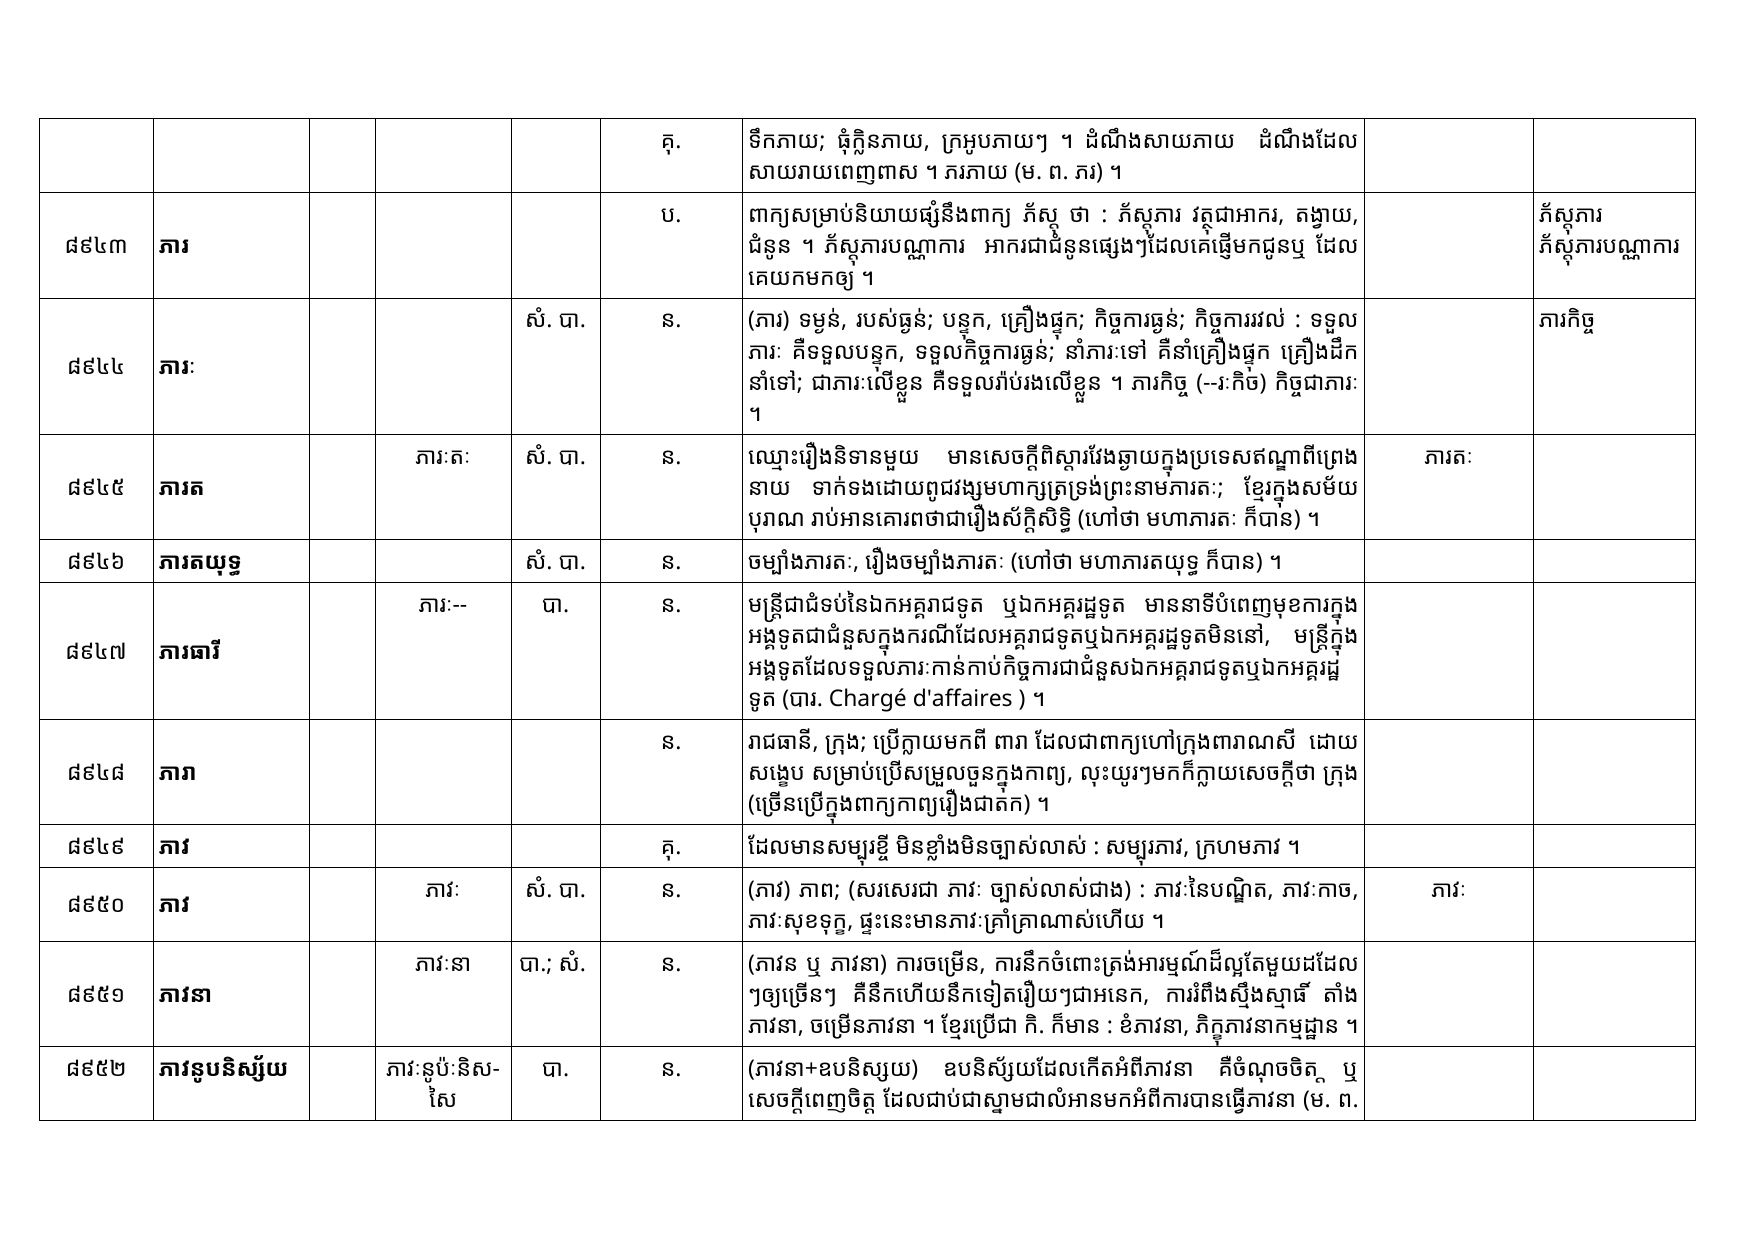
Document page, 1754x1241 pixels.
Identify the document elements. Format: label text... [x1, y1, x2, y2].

table_cell [376, 299, 511, 434]
table_cell [512, 720, 600, 824]
table_cell [1534, 942, 1695, 1046]
table_cell (ភារ) ទម្ងន់, របស់​ធ្ងន់; បន្ទុក, គ្រឿង​ផ្ទុក; កិច្ចការ​ធ្ងន់; កិច្ចការ​រវល់ : ទទួល​ភារៈ គឺ​ទទួល​បន្ទុក, ទទួល​កិច្ចការ​ធ្ងន់; នាំ​ភារៈ​ទៅ គឺ​នាំ​គ្រឿង​ផ្ទុក គ្រឿង​ដឹក​នាំ​ទៅ; ជា​ភារៈ​លើ​ខ្លួន គឺ​ទទួល​រ៉ាប់រង​លើ​ខ្លួន ។ ភារ​កិច្ច (--រៈកិច) កិច្ច​ជា​ភារៈ ។ [743, 299, 1364, 434]
table_cell ភារកិច្ច [1534, 299, 1695, 434]
table_cell (ភាវន ឬ ភាវនា) ការ​ចម្រើន, ការ​នឹក​ចំពោះ​ត្រង់​អារម្មណ៍​ដ៏​ល្អ​តែ​មួយ​ដដែល​ៗ​ឲ្យ​ច្រើន​ៗ គឺ​នឹក​ហើយ​នឹក​ទៀត​រឿយ​ៗ​ជា​អនេក, ការ​រំពឹង​ស្មឹងស្មាធិ៍ តាំង​ភាវនា, ចម្រើន​ភាវនា ។ ខ្មែរ​ប្រើ​ជា កិ. ក៏​មាន : ខំ​ភាវនា, ភិក្ខុ​ភាវនា​កម្មដ្ឋាន ។ [743, 942, 1364, 1046]
table_cell [1534, 583, 1695, 719]
table_cell ភារតៈ [1365, 435, 1533, 539]
table_cell ន. [601, 540, 742, 582]
table_cell [1365, 825, 1533, 867]
table_cell សំ. បា. [512, 540, 600, 582]
table_cell [310, 119, 375, 192]
table_cell [310, 540, 375, 582]
table_cell ន. [601, 1047, 742, 1120]
table_cell [1534, 119, 1695, 192]
table_cell [1365, 299, 1533, 434]
table_cell ន. [601, 868, 742, 941]
table_cell មន្ត្រី​ជា​ជំទប់​នៃ​ឯក​អគ្គ​រាជ​ទូត ឬ​ឯក​អគ្គ​រដ្ឋ​ទូត មាន​នាទី​បំពេញ​មុខការ​ក្នុង​អង្គ​ទូត​ជា​ជំនួស​ក្នុង​ករណី​ដែល​អគ្គ​រាជ​ទូត​ឬ​ឯក​អគ្គ​រដ្ឋ​ទូត​មិន​នៅ, មន្ត្រី​ក្នុង​អង្គ​ទូត​ដែល​ទទួល​ភារៈ​កាន់​កាប់​កិច្ចការ​ជា​ជំនួស​ឯក​អគ្គ​រាជ​ទូត​ឬ​ឯក​អគ្គ​រដ្ឋ​ទូត (បារ. Chargé d'affaires ) ។ [743, 583, 1364, 719]
table_cell [512, 119, 600, 192]
table_cell [310, 942, 375, 1046]
table_cell [310, 1047, 375, 1120]
table_cell ៨៩៤៤ [40, 299, 153, 434]
table_cell ប. [601, 193, 742, 297]
table_cell [310, 583, 375, 719]
table_cell [1534, 720, 1695, 824]
table_cell ៨៩៤៦ [40, 540, 153, 582]
table_cell ៨៩៥១ [40, 942, 153, 1046]
table_cell ៨៩៤៧ [40, 583, 153, 719]
table_cell [512, 825, 600, 867]
table_cell ភាវ [154, 825, 309, 867]
table_cell ភារត​យុទ្ធ [154, 540, 309, 582]
table_cell បា.; សំ. [512, 942, 600, 1046]
table_cell រាជ​ធានី, ក្រុង; ប្រើ​ក្លាយ​មក​ពី ពារា ដែល​ជា​ពាក្យ​ហៅ​ក្រុង​ពារាណសី ដោយ​សង្ខេប សម្រាប់​ប្រើ​សម្រួល​ចួន​ក្នុង​កាព្យ, លុះ​យូរ​ៗ​មក​ក៏​ក្លាយ​សេចក្ដី​ថា ក្រុង (ច្រើន​ប្រើ​ក្នុង​ពាក្យ​កាព្យ​រឿង​ជាតក) ។ [743, 720, 1364, 824]
table_cell [1534, 540, 1695, 582]
table_cell ៨៩៤៣ [40, 193, 153, 297]
table_cell ភារត [154, 435, 309, 539]
table_cell ៨៩៥០ [40, 868, 153, 941]
table_cell ភាវៈ [376, 868, 511, 941]
table_cell ភ័ស្តុភារ ភ័ស្តុភារ​បណ្ណាការ [1534, 193, 1695, 297]
table_cell ភារា [154, 720, 309, 824]
table_cell គុ. [601, 119, 742, 192]
table_cell បា. [512, 1047, 600, 1120]
table_cell [310, 868, 375, 941]
table_cell [1365, 1047, 1533, 1120]
table_cell [310, 299, 375, 434]
table_cell ភាវៈនា [376, 942, 511, 1046]
table_cell ភាវៈ [1365, 868, 1533, 941]
table_cell [376, 825, 511, 867]
table_cell [310, 435, 375, 539]
table_cell ភារធារី [154, 583, 309, 719]
table_cell ចម្បាំង​ភារតៈ, រឿង​ចម្បាំង​ភារតៈ (ហៅ​ថា មហា​ភារត​យុទ្ធ ក៏​បាន) ។ [743, 540, 1364, 582]
table_cell [376, 119, 511, 192]
table_cell [154, 119, 309, 192]
table_cell ៨៩៤៩ [40, 825, 153, 867]
table_cell (ភាវ) ភាព; (សរសេរ​ជា ភាវៈ ច្បាស់​លាស់​ជាង) : ភាវៈ​នៃ​បណ្ឌិត, ភាវៈ​កាច, ភាវៈ​សុខ​ទុក្ខ, ផ្ទះ​នេះ​មាន​ភាវៈ​គ្រាំគ្រា​ណាស់​ហើយ ។ [743, 868, 1364, 941]
table_cell ភារ [154, 193, 309, 297]
table_cell ៨៩៤៨ [40, 720, 153, 824]
table_cell [1534, 1047, 1695, 1120]
table_cell [1365, 720, 1533, 824]
table_cell ដែល​មាន​សម្បុរ​ខ្ចី មិន​ខ្លាំង​មិន​ច្បាស់​លាស់ : សម្បុរ​ភាវ, ក្រហម​ភាវ ។ [743, 825, 1364, 867]
table_cell ភារៈ [154, 299, 309, 434]
table_cell ពាក្យ​សម្រាប់​និយាយ​ផ្សំ​នឹង​ពាក្យ ភ័ស្តុ ថា : ភ័ស្តុភារ វត្ថុ​ជា​អាករ, តង្វាយ, ជំនូន ។ ភ័ស្តុភារ​បណ្ណាការ អាករ​ជា​ជំនូន​ផ្សេង​ៗ​ដែល​គេ​ផ្ញើ​មក​ជូន​ឬ ដែល​គេ​យក​មក​ឲ្យ ។ [743, 193, 1364, 297]
table_cell [310, 720, 375, 824]
table_cell សំ. បា. [512, 299, 600, 434]
table_cell ភារៈ-- [376, 583, 511, 719]
table_cell ឈ្មោះ​រឿង​និទាន​មួយ មាន​សេចក្ដី​ពិស្ដារ​វែង​ឆ្ងាយ​ក្នុង​ប្រទេស​ឥណ្ឌា​ពី​ព្រេង​នាយ ទាក់ទង​ដោយ​ពូជ​វង្ស​មហា​ក្សត្រ​ទ្រង់​ព្រះ​នាម​ភារតៈ; ខ្មែរ​ក្នុង​សម័យ​បុរាណ រាប់​អាន​គោរព​ថា​ជា​រឿង​ស័ក្តិសិទ្ធិ (ហៅ​ថា មហា​ភារតៈ ក៏​បាន) ។ [743, 435, 1364, 539]
table_cell ៨៩៥២ [40, 1047, 153, 1120]
table_cell ន. [601, 583, 742, 719]
table_cell [310, 193, 375, 297]
table_cell សំ. បា. [512, 435, 600, 539]
table_cell គុ. [601, 825, 742, 867]
table_cell សំ. បា. [512, 868, 600, 941]
table_cell [1365, 119, 1533, 192]
table_cell ភាវនូបនិស្ស័យ [154, 1047, 309, 1120]
table_cell [512, 193, 600, 297]
table_cell [376, 540, 511, 582]
table_cell [1534, 868, 1695, 941]
table_cell [310, 825, 375, 867]
table_cell [1365, 942, 1533, 1046]
table_cell [376, 720, 511, 824]
table_cell [1365, 193, 1533, 297]
table_cell (ភាវនា​+ឧបនិស្សយ) ឧបនិស័្សយ​ដែល​កើត​អំពី​ភាវនា គឺ​ចំណុច​ចិត្ត ឬ​សេចក្ដី​ពេញ​ចិត្ត ដែល​ជាប់​ជា​ស្នាម​ជា​លំអាន​មក​អំពី​ការ​បាន​ធ្វើ​ភាវនា (ម. ព. [743, 1047, 1364, 1120]
table_cell ន. [601, 942, 742, 1046]
table_cell [1365, 583, 1533, 719]
table_cell [1534, 825, 1695, 867]
table_cell [1365, 540, 1533, 582]
table_cell ៨៩៤៥ [40, 435, 153, 539]
table_cell ភាវៈនូប៉ៈនិស-សៃ [376, 1047, 511, 1120]
table_cell ន. [601, 720, 742, 824]
table_cell ខ្ជោល​ឡើង; ដែល​សាយ​ក្លិន​ចេញ; ដែល​សាយ​ឡើង, ដែល​សាយ​រាយ​ចេញ : ទឹក​ភាយ; ធុំ​ក្លិន​ភាយ, ក្រអូប​ភាយ​ៗ ។ ដំណឹង​សាយ​ភាយ ដំណឹង​ដែល​សាយ​រាយ​ពេញ​ពាស ។ ភរ​ភាយ (ម. ព. ភរ) ។ [743, 119, 1364, 192]
table_cell ន. [601, 435, 742, 539]
table_cell ភាវនា [154, 942, 309, 1046]
table_cell [376, 193, 511, 297]
table_cell បា. [512, 583, 600, 719]
table_cell ភាវ [154, 868, 309, 941]
table_cell ន. [601, 299, 742, 434]
table_cell ភារៈតៈ [376, 435, 511, 539]
table_cell [1534, 435, 1695, 539]
table_cell [40, 119, 153, 192]
